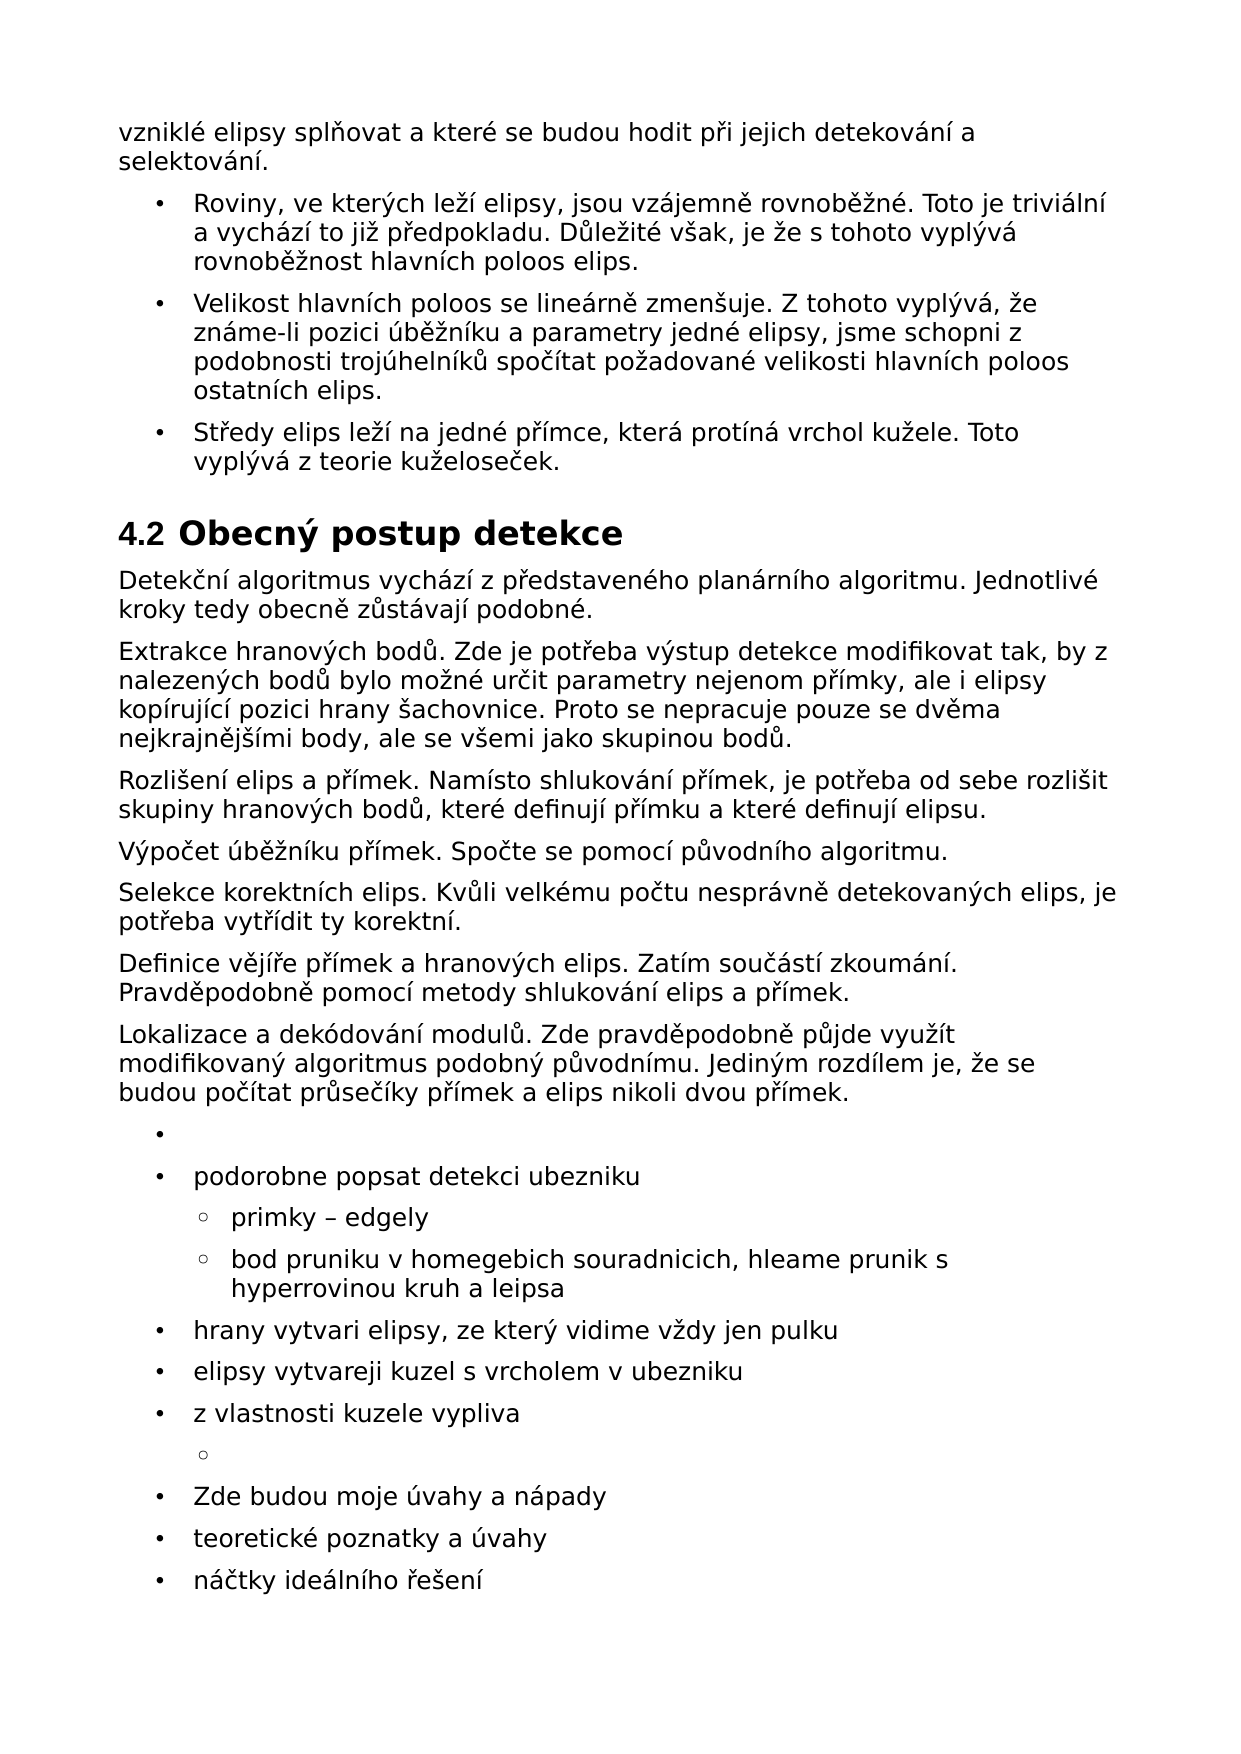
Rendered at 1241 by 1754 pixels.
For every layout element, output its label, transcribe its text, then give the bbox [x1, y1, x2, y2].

list z vlastnosti kuzele vypliva [156, 1399, 1122, 1428]
text Selekce korektních elips. Kvůli velkému počtu nesprávně detekovaných elips, je potřeba vytřídit ty korektní. [118, 878, 1122, 937]
text vzniklé elipsy splňovat a které se budou hodit při jejich detekování a selektování. [118, 118, 1122, 176]
list Zde budou moje úvahy a nápady [156, 1483, 1122, 1512]
list elipsy vytvareji kuzel s vrcholem v ubezniku [156, 1358, 1122, 1387]
list primky – edgely [193, 1203, 1122, 1233]
list náčtky ideálního řešení [156, 1566, 1122, 1595]
text Rozlišení elips a přímek. Namísto shlukování přímek, je potřeba od sebe rozlišit skupiny hranových bodů, které definují přímku a které definují elipsu. [118, 766, 1122, 824]
list bod pruniku v homegebich souradnicich, hleame prunik s hyperrovinou kruh a leipsa [193, 1245, 1122, 1303]
list hrany vytvari elipsy, ze který vidime vždy jen pulku [156, 1316, 1122, 1345]
list Středy elips leží na jedné přímce, která protíná vrchol kužele. Toto vyplývá z teorie kuželoseček. [156, 418, 1122, 476]
text Výpočet úběžníku přímek. Spočte se pomocí původního algoritmu. [118, 837, 1122, 866]
list Velikost hlavních poloos se lineárně zmenšuje. Z tohoto vyplývá, že známe-li pozici úběžníku a parametry jedné elipsy, jsme schopni z podobnosti trojúhelníků spočítat požadované velikosti hlavních poloos ostatních elips. [156, 289, 1122, 406]
text Lokalizace a dekódování modulů. Zde pravděpodobně půjde využít modifikovaný algoritmus podobný původnímu. Jediným rozdílem je, že se budou počítat průsečíky přímek a elips nikoli dvou přímek. [118, 1020, 1122, 1108]
text Detekční algoritmus vychází z představeného planárního algoritmu. Jednotlivé kroky tedy obecně zůstávají podobné. [118, 566, 1122, 624]
text Definice vějíře přímek a hranových elips. Zatím součástí zkoumání. Pravděpodobně pomocí metody shlukování elips a přímek. [118, 949, 1122, 1008]
text Extrakce hranových bodů. Zde je potřeba výstup detekce modifikovat tak, by z nalezených bodů bylo možné určit parametry nejenom přímky, ale i elipsy kopírující pozici hrany šachovnice. Proto se nepracuje pouze se dvěma nejkrajnějšími body, ale se všemi jako skupinou bodů. [118, 637, 1122, 753]
subtitle Obecný postup detekce [118, 514, 1122, 553]
list podorobne popsat detekci ubezniku [156, 1162, 1122, 1191]
list Roviny, ve kterých leží elipsy, jsou vzájemně rovnoběžné. Toto je triviální a vychází to již předpokladu. Důležité však, je že s tohoto vyplývá rovnoběžnost hlavních poloos elips. [156, 189, 1122, 276]
list teoretické poznatky a úvahy [156, 1524, 1122, 1553]
